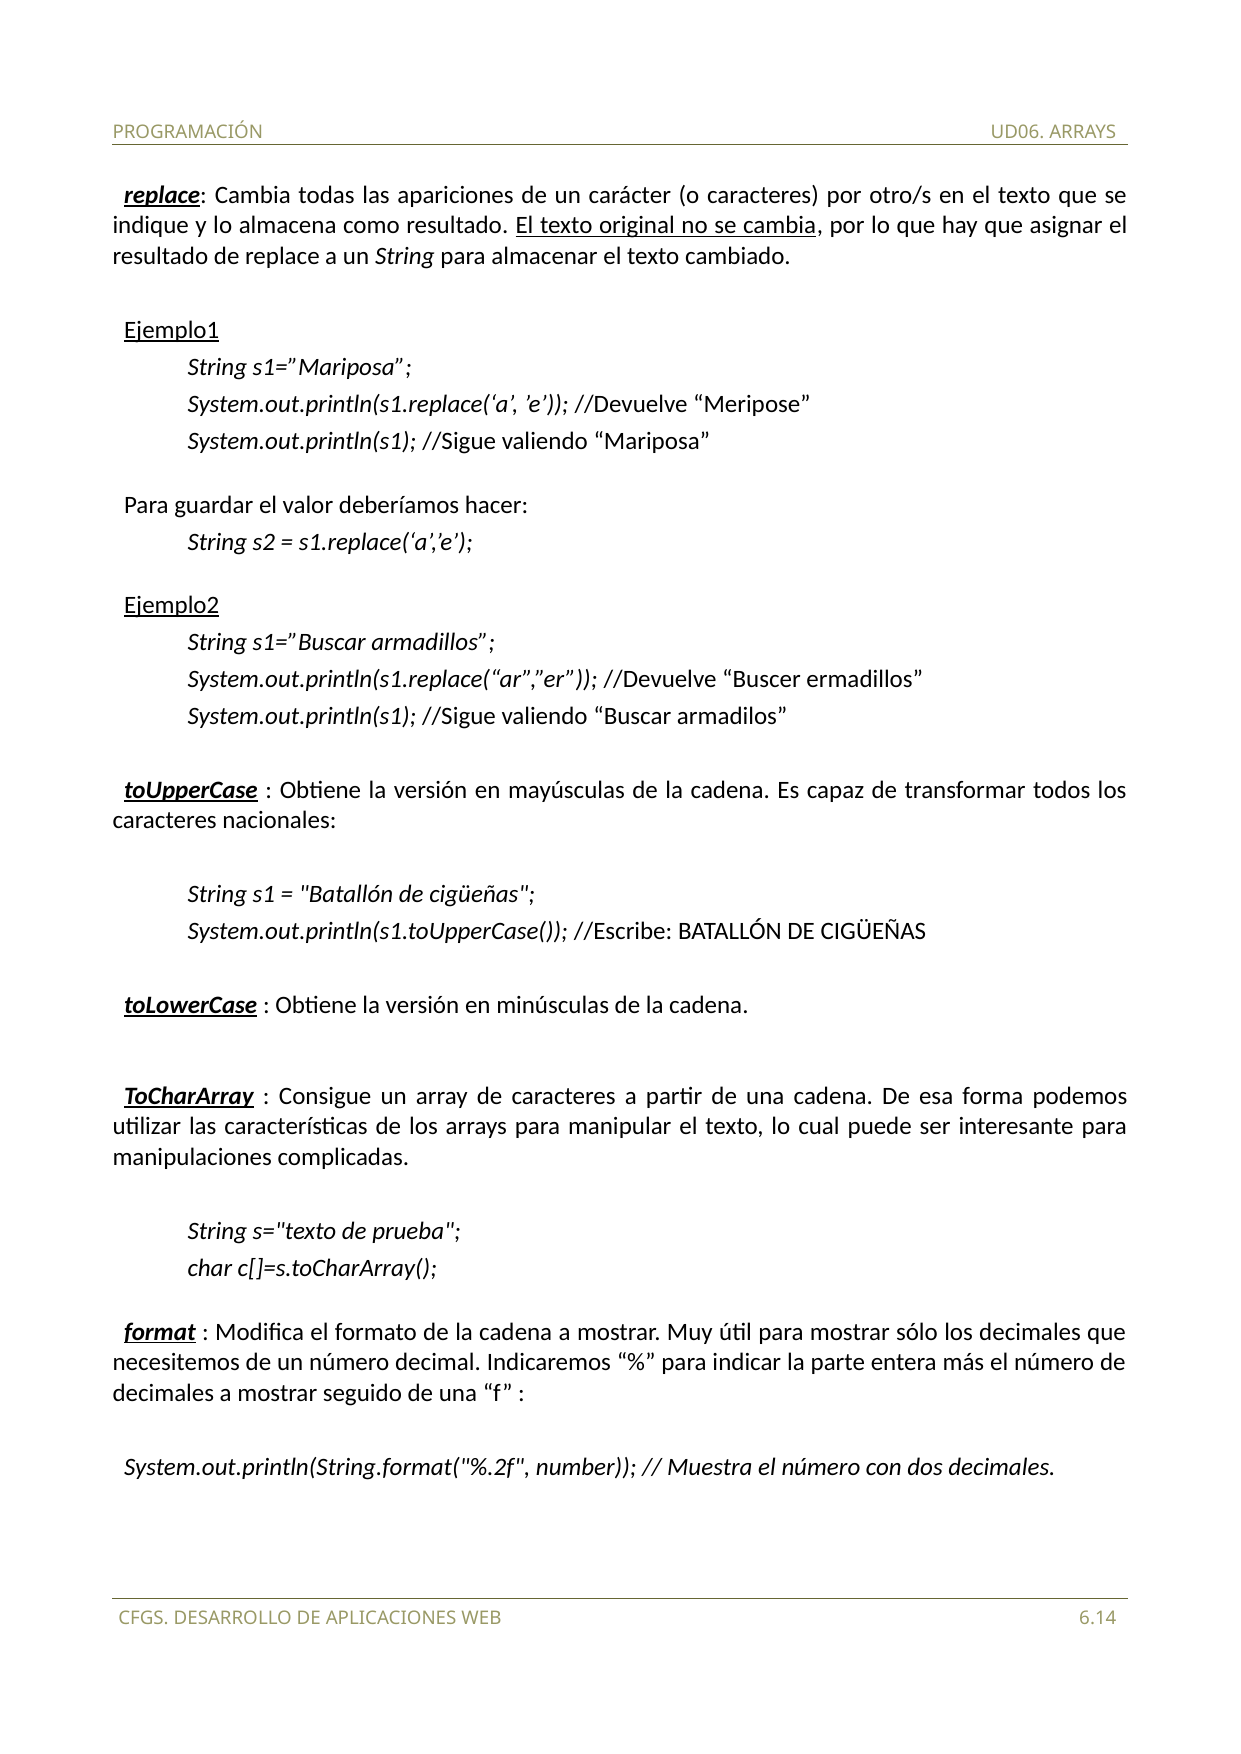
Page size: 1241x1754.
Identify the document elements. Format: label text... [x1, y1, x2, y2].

text toUpperCase : Obtiene la versión en mayúsculas de la cadena. Es capaz de transformar todos los caracteres nacionales: [112, 774, 1128, 835]
text System.out.println(s1); //Sigue valiendo “Buscar armadilos” [112, 700, 1128, 731]
text Ejemplo2 [112, 589, 1128, 619]
text toLowerCase : Obtiene la versión en minúsculas de la cadena. [112, 989, 1128, 1020]
text char c[]=s.toCharArray(); [112, 1252, 1128, 1282]
text System.out.println(s1.replace(“ar”,”er”)); //Devuelve “Buscer ermadillos” [112, 663, 1128, 693]
text Para guardar el valor deberíamos hacer: [112, 489, 1128, 519]
text System.out.println(s1.replace(‘a’, ’e’)); //Devuelve “Meripose” [112, 388, 1128, 419]
text String s1=”Buscar armadillos”; [112, 626, 1128, 657]
text ToCharArray : Consigue un array de caracteres a partir de una cadena. De esa forma podemos utilizar las características de los arrays para manipular el texto, lo cual puede ser interesante para manipulaciones complicadas. [112, 1080, 1128, 1171]
text System.out.println(s1); //Sigue valiendo “Mariposa” [112, 425, 1128, 456]
text Ejemplo1 [112, 314, 1128, 345]
text System.out.println(s1.toUpperCase()); //Escribe: BATALLÓN DE CIGÜEÑAS [112, 915, 1128, 946]
text String s1=”Mariposa”; [112, 351, 1128, 382]
text String s1 = "Batallón de cigüeñas"; [112, 878, 1128, 909]
text format : Modifica el formato de la cadena a mostrar. Muy útil para mostrar sólo los decimales que necesitemos de un número decimal. Indicaremos “%” para indicar la parte entera más el número de decimales a mostrar seguido de una “f” : [112, 1316, 1128, 1407]
text String s="texto de prueba"; [112, 1215, 1128, 1245]
text String s2 = s1.replace(‘a’,’e’); [112, 526, 1128, 556]
text System.out.println(String.format("%.2f", number)); // Muestra el número con dos decimales. [112, 1451, 1128, 1481]
text replace: Cambia todas las apariciones de un carácter (o caracteres) por otro/s en el texto que se indique y lo almacena como resultado. El texto original no se cambia, por lo que hay que asignar el resultado de replace a un String para almacenar el texto cambiado. [112, 179, 1128, 271]
